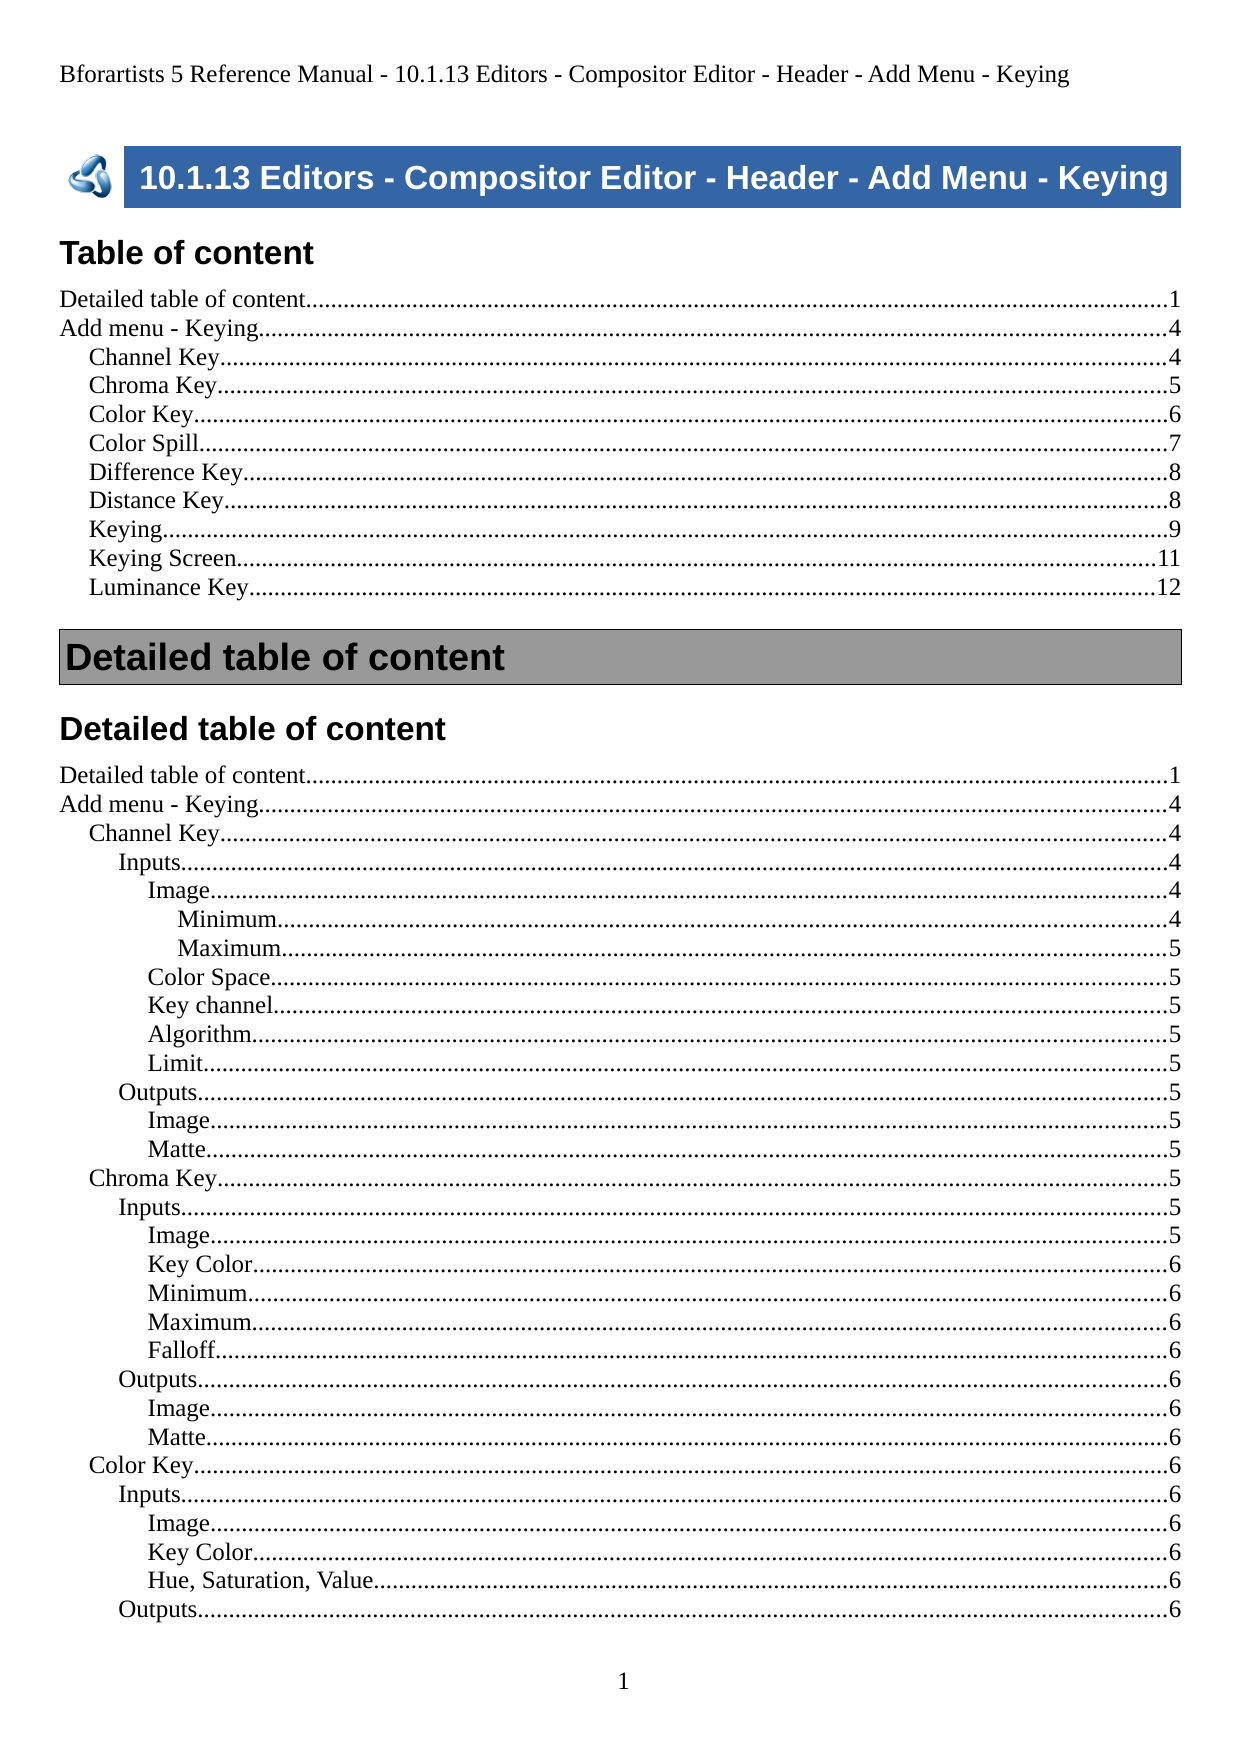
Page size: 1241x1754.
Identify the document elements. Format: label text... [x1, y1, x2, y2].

text Keying 9 [88, 514, 1181, 543]
text Maximum 6 [147, 1307, 1181, 1335]
text Hue, Saturation, Value 6 [147, 1565, 1181, 1594]
text Channel Key 4 [88, 818, 1181, 847]
text Channel Key 4 [88, 342, 1181, 370]
text Key channel 5 [147, 990, 1181, 1019]
text Add menu - Keying 4 [59, 789, 1181, 818]
text Outputs 5 [118, 1077, 1181, 1105]
text Inputs 6 [118, 1479, 1181, 1508]
text Maximum 5 [177, 933, 1181, 962]
text Chroma Key 5 [88, 370, 1181, 399]
text Keying Screen 11 [88, 543, 1181, 572]
text Color Spill 7 [88, 428, 1181, 457]
table_header [59, 146, 124, 208]
text Detailed table of content 1 [59, 760, 1181, 789]
text Image 6 [147, 1393, 1181, 1422]
text Minimum 4 [177, 904, 1181, 933]
text Image 5 [147, 1220, 1181, 1249]
text Color Space 5 [147, 962, 1181, 990]
text Matte 5 [147, 1134, 1181, 1163]
picture [65, 152, 114, 201]
text Outputs 6 [118, 1364, 1181, 1393]
text Image 5 [147, 1105, 1181, 1134]
text Difference Key 8 [88, 457, 1181, 485]
text Inputs 4 [118, 847, 1181, 875]
text Image 4 [147, 875, 1181, 904]
text Detailed table of content 1 [59, 284, 1181, 313]
text Outputs 6 [118, 1594, 1181, 1623]
subtitle Detailed table of content [59, 709, 1181, 748]
text Key Color 6 [147, 1537, 1181, 1565]
text Inputs 5 [118, 1192, 1181, 1220]
text Falloff 6 [147, 1335, 1181, 1364]
text Chroma Key 5 [88, 1163, 1181, 1192]
text Distance Key 8 [88, 485, 1181, 514]
text Color Key 6 [88, 1450, 1181, 1479]
table_header Detailed table of content [60, 630, 1181, 684]
text Add menu - Keying 4 [59, 313, 1181, 342]
text Limit 5 [147, 1048, 1181, 1077]
text Image 6 [147, 1508, 1181, 1537]
subtitle Table of content [59, 233, 1181, 272]
text Minimum 6 [147, 1278, 1181, 1307]
text Key Color 6 [147, 1249, 1181, 1278]
text Matte 6 [147, 1422, 1181, 1450]
text Algorithm 5 [147, 1019, 1181, 1048]
table_header 10.1.13 Editors - Compositor Editor - Header - Add Menu - Keying [124, 146, 1181, 208]
text Color Key 6 [88, 399, 1181, 428]
text Luminance Key 12 [88, 572, 1181, 600]
